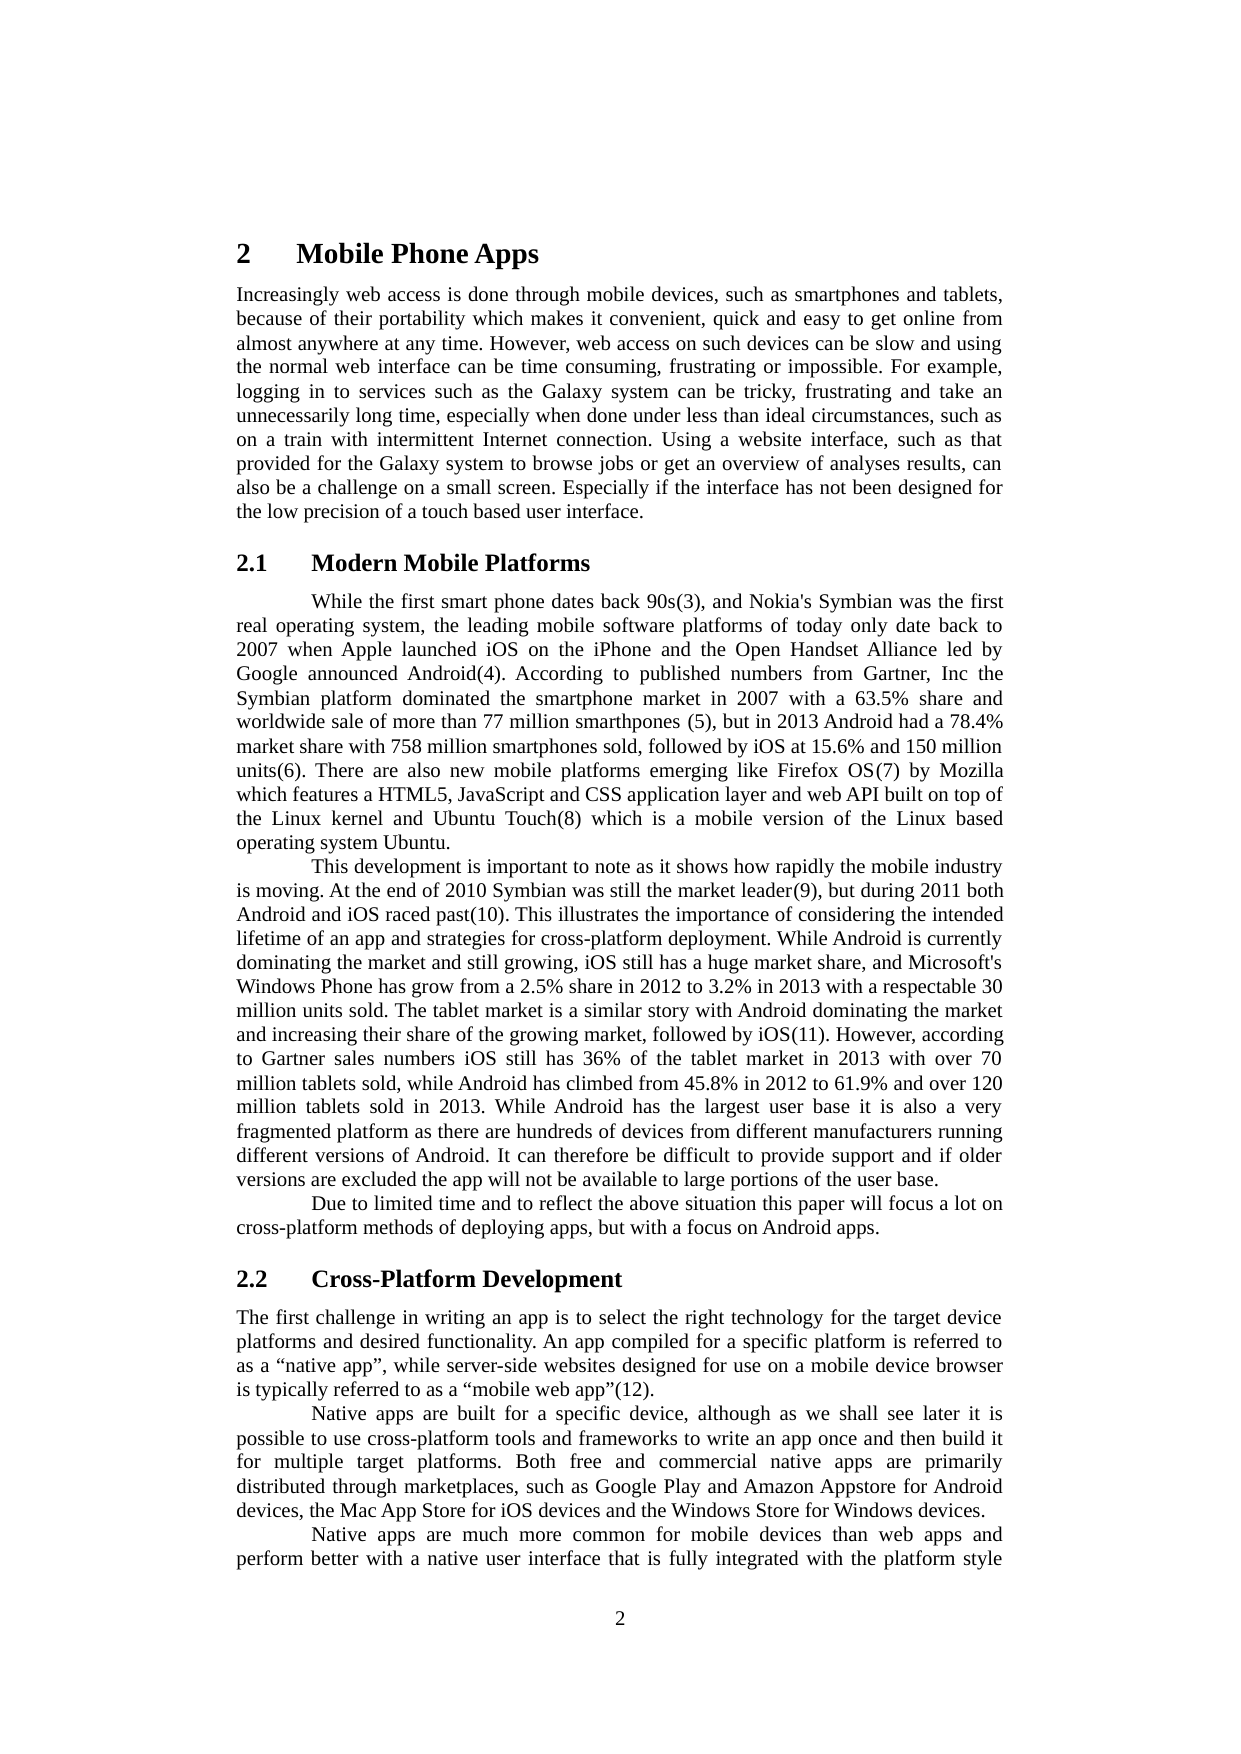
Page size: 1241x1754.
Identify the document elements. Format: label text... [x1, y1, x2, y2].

text Due to limited time and to reflect the above situation this paper will focus a lot on cross-platform methods of deploying apps, but with a focus on Android apps. [236, 1191, 1004, 1239]
text The first challenge in writing an app is to select the right technology for the target device platforms and desired functionality. An app compiled for a specific platform is referred to as a “native app”, while server-side websites designed for use on a mobile device browser is typically referred to as a “mobile web app”(12). [236, 1305, 1004, 1401]
subtitle 2 Mobile Phone Apps [236, 236, 1004, 270]
text units(6). There are also new mobile platforms emerging like Firefox OS(7) by Mozilla which features a HTML5, JavaScript and CSS application layer and web API built on top of the Linux kernel and Ubuntu Touch(8) which is a mobile version of the Linux based operating system Ubuntu. [236, 758, 1004, 854]
subtitle 2.2 Cross-Platform Development [236, 1264, 1004, 1293]
text While the first smart phone dates back 90s(3), and Nokia's Symbian was the first real operating system, the leading mobile software platforms of today only date back to 2007 when Apple launched iOS on the iPhone and the Open Handset Alliance led by Google announced Android(4). According to published numbers from Gartner, Inc the Symbian platform dominated the smartphone market in 2007 with a 63.5% share and worldwide sale of more than 77 million smarthpones (5), but in 2013 Android had a 78.4% market share with 758 million smartphones sold, followed by iOS at 15.6% and 150 million [236, 589, 1004, 758]
text Native apps are much more common for mobile devices than web apps and perform better with a native user interface that is fully integrated with the platform style [236, 1522, 1004, 1570]
text Native apps are built for a specific device, although as we shall see later it is possible to use cross-platform tools and frameworks to write an app once and then build it for multiple target platforms. Both free and commercial native apps are primarily distributed through marketplaces, such as Google Play and Amazon Appstore for Android devices, the Mac App Store for iOS devices and the Windows Store for Windows devices. [236, 1401, 1004, 1522]
subtitle 2.1 Modern Mobile Platforms [236, 548, 1004, 577]
text Increasingly web access is done through mobile devices, such as smartphones and tablets, because of their portability which makes it convenient, quick and easy to get online from almost anywhere at any time. However, web access on such devices can be slow and using the normal web interface can be time consuming, frustrating or impossible. For example, logging in to services such as the Galaxy system can be tricky, frustrating and take an unnecessarily long time, especially when done under less than ideal circumstances, such as on a train with intermittent Internet connection. Using a website interface, such as that provided for the Galaxy system to browse jobs or get an overview of analyses results, can also be a challenge on a small screen. Especially if the interface has not been designed for the low precision of a touch based user interface. [236, 282, 1004, 523]
text This development is important to note as it shows how rapidly the mobile industry is moving. At the end of 2010 Symbian was still the market leader(9), but during 2011 both Android and iOS raced past(10). This illustrates the importance of considering the intended lifetime of an app and strategies for cross-platform deployment. While Android is currently dominating the market and still growing, iOS still has a huge market share, and Microsoft's Windows Phone has grow from a 2.5% share in 2012 to 3.2% in 2013 with a respectable 30 million units sold. The tablet market is a similar story with Android dominating the market and increasing their share of the growing market, followed by iOS(11). However, according to Gartner sales numbers iOS still has 36% of the tablet market in 2013 with over 70 million tablets sold, while Android has climbed from 45.8% in 2012 to 61.9% and over 120 million tablets sold in 2013. While Android has the largest user base it is also a very fragmented platform as there are hundreds of devices from different manufacturers running different versions of Android. It can therefore be difficult to provide support and if older versions are excluded the app will not be available to large portions of the user base. [236, 854, 1004, 1191]
